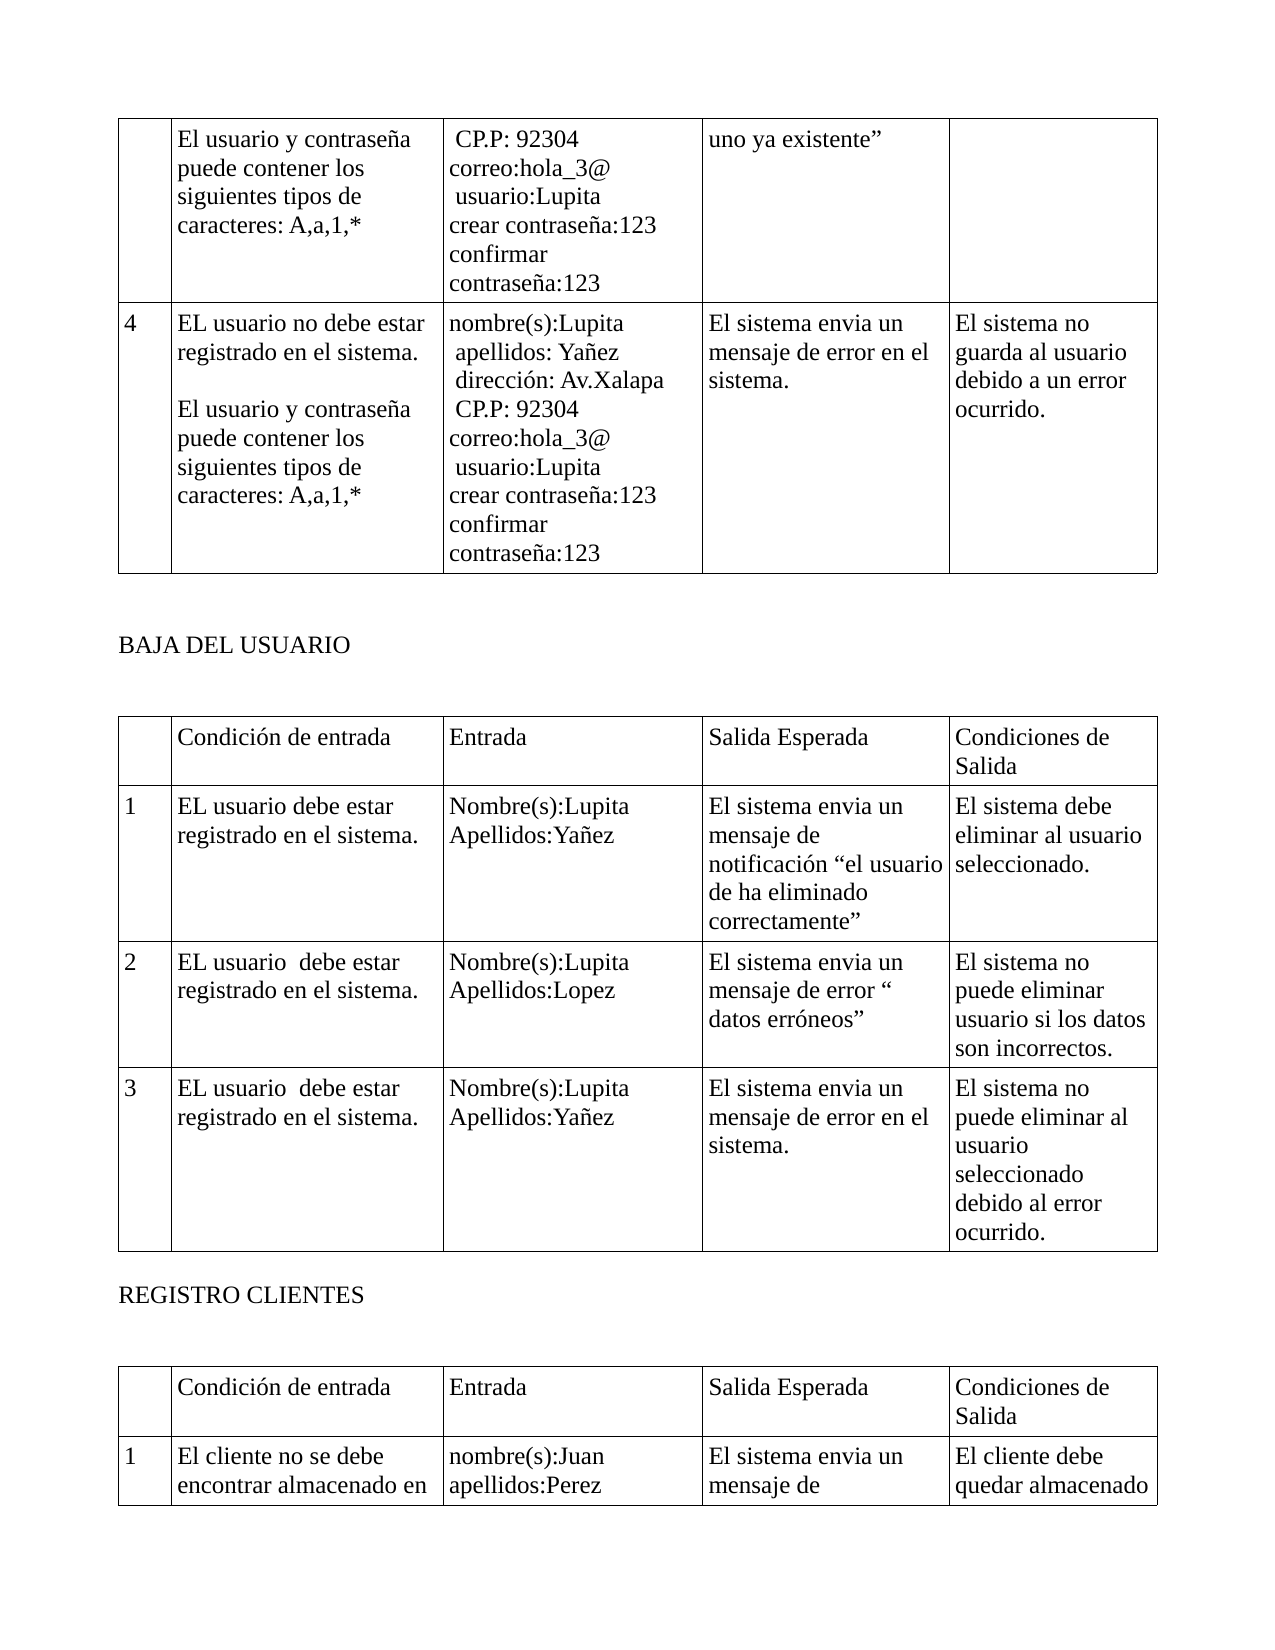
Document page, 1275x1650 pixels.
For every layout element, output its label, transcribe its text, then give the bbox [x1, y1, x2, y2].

table_header Condiciones de Salida [950, 717, 1157, 785]
table_cell El sistema no puede eliminar usuario si los datos son incorrectos. [950, 942, 1157, 1067]
table_cell El sistema envia un mensaje de error “ datos erróneos” [703, 942, 949, 1067]
table_cell El usuario y contraseña puede contener los siguientes tipos de caracteres: A,a,1,* [172, 119, 443, 302]
table_cell CP.P: 92304 correo:hola_3@ usuario:Lupita crear contraseña:123 confirmar contraseña:123 [444, 119, 702, 302]
table_cell El cliente debe quedar almacenado [950, 1437, 1157, 1504]
table_cell [119, 119, 171, 302]
table_header [119, 717, 171, 785]
table_cell El sistema envia un mensaje de notificación “el usuario de ha eliminado correctamente” [703, 786, 949, 941]
table_cell 1 [119, 786, 171, 941]
table_cell El sistema no guarda al usuario debido a un error ocurrido. [950, 303, 1157, 572]
text BAJA DEL USUARIO [118, 630, 1157, 659]
table_cell El sistema no puede eliminar al usuario seleccionado debido al error ocurrido. [950, 1068, 1157, 1251]
table_header Entrada [444, 1367, 702, 1436]
table_cell El sistema envia un mensaje de error en el sistema. [703, 303, 949, 572]
table_cell EL usuario debe estar registrado en el sistema. [172, 786, 443, 941]
table_cell Nombre(s):Lupita Apellidos:Yañez [444, 1068, 702, 1251]
table_cell El sistema debe eliminar al usuario seleccionado. [950, 786, 1157, 941]
table_header Condición de entrada [172, 717, 443, 785]
table_cell Nombre(s):Lupita Apellidos:Yañez [444, 786, 702, 941]
table_header [119, 1367, 171, 1436]
table_header Salida Esperada [703, 1367, 949, 1436]
table_cell [950, 119, 1157, 302]
table_cell nombre(s):Lupita apellidos: Yañez dirección: Av.Xalapa CP.P: 92304 correo:hola_3@ usuario:Lupita crear contraseña:123 confirmar contraseña:123 [444, 303, 702, 572]
table_cell El sistema envia un mensaje de [703, 1437, 949, 1504]
table_cell nombre(s):Juan apellidos:Perez [444, 1437, 702, 1504]
table_cell 3 [119, 1068, 171, 1251]
table_cell 4 [119, 303, 171, 572]
text REGISTRO CLIENTES [118, 1280, 1157, 1309]
table_header Salida Esperada [703, 717, 949, 785]
table_header Condiciones de Salida [950, 1367, 1157, 1436]
table_cell uno ya existente” [703, 119, 949, 302]
table_cell EL usuario no debe estar registrado en el sistema. El usuario y contraseña puede contener los siguientes tipos de caracteres: A,a,1,* [172, 303, 443, 572]
table_cell Nombre(s):Lupita Apellidos:Lopez [444, 942, 702, 1067]
table_cell EL usuario debe estar registrado en el sistema. [172, 1068, 443, 1251]
table_header Entrada [444, 717, 702, 785]
table_header Condición de entrada [172, 1367, 443, 1436]
table_cell 1 [119, 1437, 171, 1504]
table_cell El sistema envia un mensaje de error en el sistema. [703, 1068, 949, 1251]
table_cell EL usuario debe estar registrado en el sistema. [172, 942, 443, 1067]
table_cell 2 [119, 942, 171, 1067]
table_cell El cliente no se debe encontrar almacenado en [172, 1437, 443, 1504]
